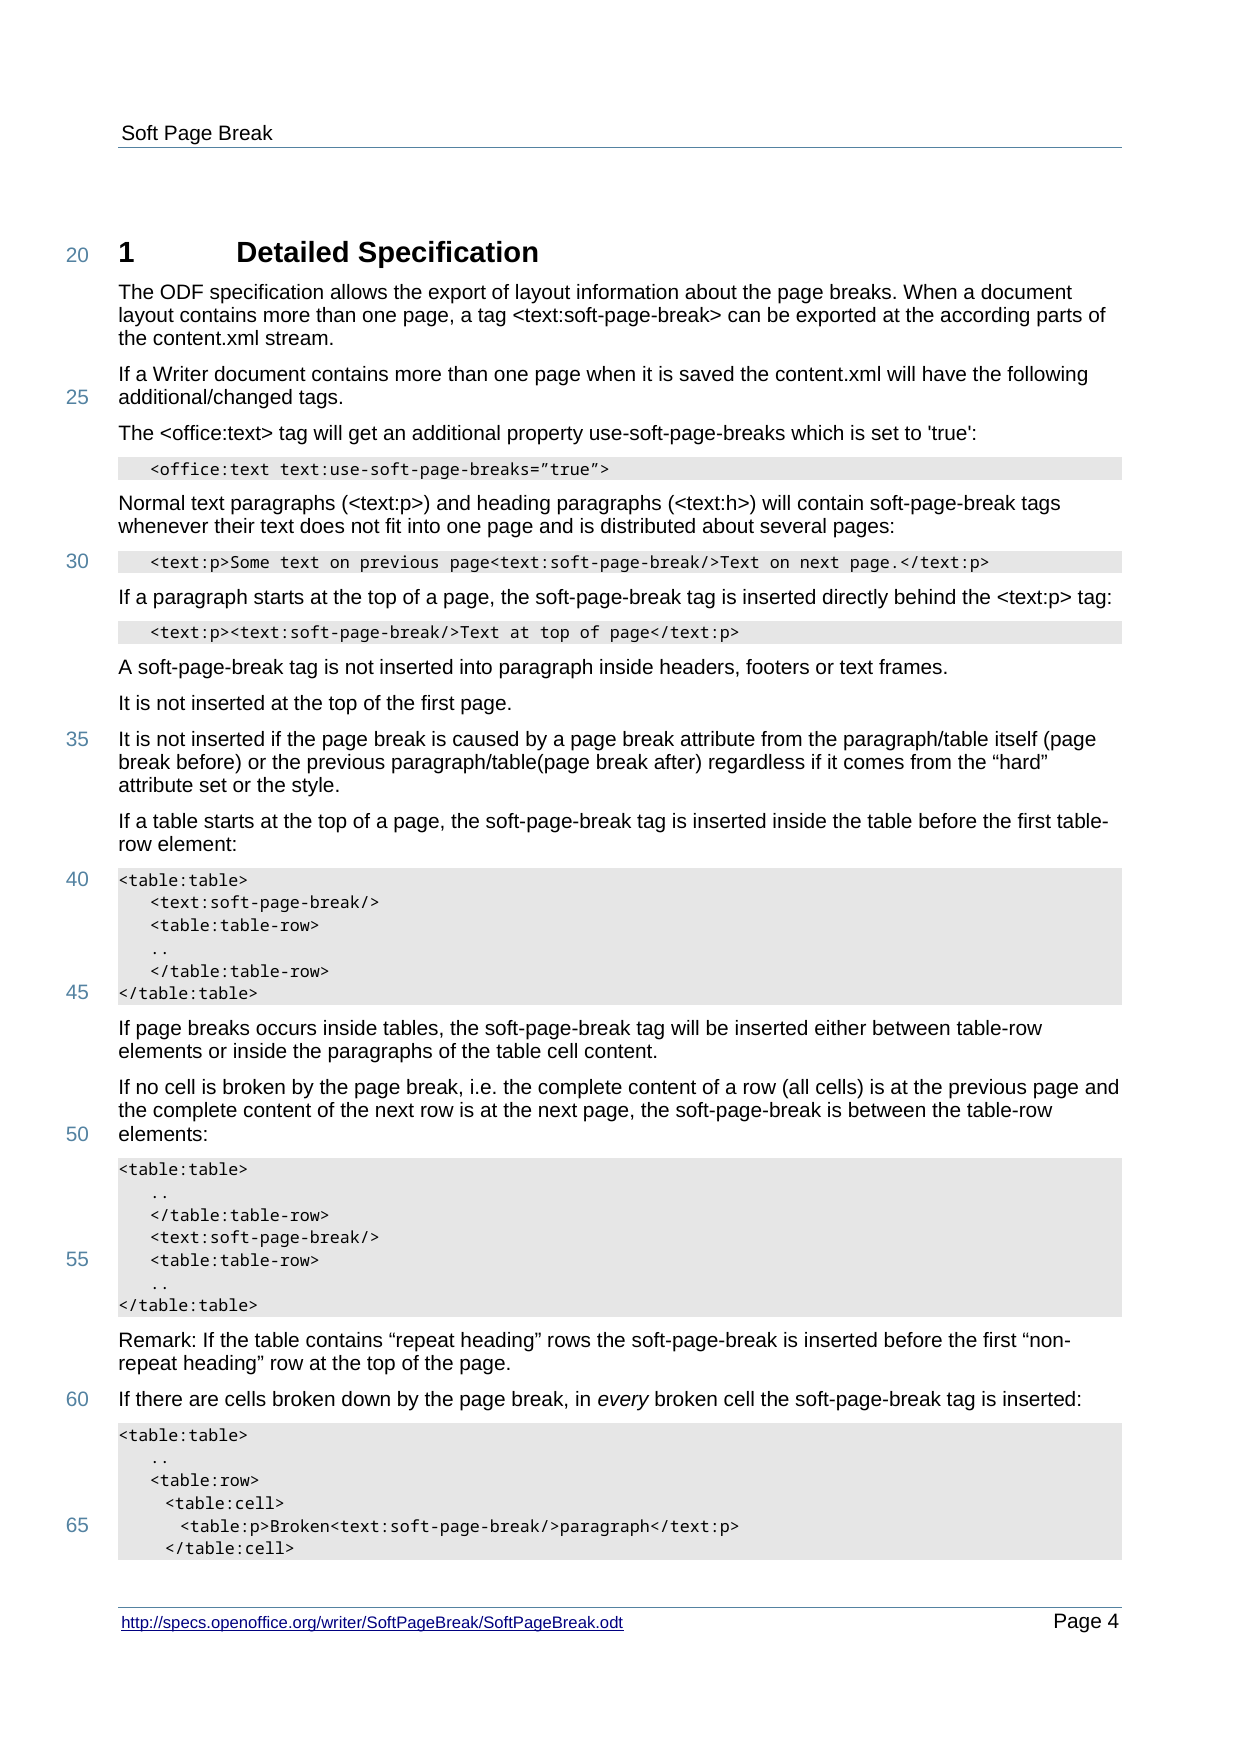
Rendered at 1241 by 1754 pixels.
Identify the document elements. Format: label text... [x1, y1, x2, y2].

text .. [118, 937, 1122, 959]
text </table:table> [118, 982, 1122, 1005]
text </table:table> [118, 1294, 1122, 1317]
text <office:text text:use-soft-page-breaks=”true”> [118, 457, 1122, 480]
text </table:table-row> [118, 1203, 1122, 1226]
text If no cell is broken by the page break, i.e. the complete content of a row (all cells) is at the previous page and the complete content of the next row is at the next page, the soft-page-break is between the table-row elements: [118, 1076, 1122, 1145]
text <table:table> [118, 1423, 1122, 1446]
text If a paragraph starts at the top of a page, the soft-page-break tag is inserted directly behind the <text:p> tag: [118, 585, 1122, 609]
text <table:table-row> [118, 1249, 1122, 1271]
text .. [118, 1271, 1122, 1294]
text <text:p><text:soft-page-break/>Text at top of page</text:p> [118, 621, 1122, 644]
text It is not inserted if the page break is caused by a page break attribute from the paragraph/table itself (page break before) or the previous paragraph/table(page break after) regardless if it comes from the “hard” attribute set or the style. [118, 727, 1122, 797]
text <table:table-row> [118, 914, 1122, 937]
text </table:table-row> [118, 959, 1122, 982]
text The ODF specification allows the export of layout information about the page breaks. When a document layout contains more than one page, a tag <text:soft-page-break> can be exported at the according parts of the content.xml stream. [118, 280, 1122, 350]
text If page breaks occurs inside tables, the soft-page-break tag will be inserted either between table-row elements or inside the paragraphs of the table cell content. [118, 1017, 1122, 1063]
text It is not inserted at the top of the first page. [118, 692, 1122, 715]
text <table:row> [118, 1469, 1122, 1492]
text .. [118, 1181, 1122, 1203]
text If there are cells broken down by the page break, in every broken cell the soft-page-break tag is inserted: [118, 1388, 1122, 1411]
text <text:soft-page-break/> [118, 891, 1122, 914]
text A soft-page-break tag is not inserted into paragraph inside headers, footers or text frames. [118, 656, 1122, 679]
text The <office:text> tag will get an additional property use-soft-page-breaks which is set to 'true': [118, 421, 1122, 444]
text <table:cell> [118, 1492, 1122, 1514]
text <table:table> [118, 868, 1122, 891]
text If a Writer document contains more than one page when it is saved the content.xml will have the following additional/changed tags. [118, 362, 1122, 409]
subtitle Detailed Specification [118, 236, 1122, 268]
text Remark: If the table contains “repeat heading” rows the soft-page-break is inserted before the first “non-repeat heading” row at the top of the page. [118, 1329, 1122, 1375]
text </table:cell> [118, 1537, 1122, 1560]
text <table:table> [118, 1158, 1122, 1181]
text Normal text paragraphs (<text:p>) and heading paragraphs (<text:h>) will contain soft-page-break tags whenever their text does not fit into one page and is distributed about several pages: [118, 492, 1122, 538]
text <text:p>Some text on previous page<text:soft-page-break/>Text on next page.</text:p> [118, 551, 1122, 573]
text <table:p>Broken<text:soft-page-break/>paragraph</text:p> [118, 1514, 1122, 1537]
text .. [118, 1446, 1122, 1469]
text <text:soft-page-break/> [118, 1226, 1122, 1249]
text If a table starts at the top of a page, the soft-page-break tag is inserted inside the table before the first table-row element: [118, 809, 1122, 856]
